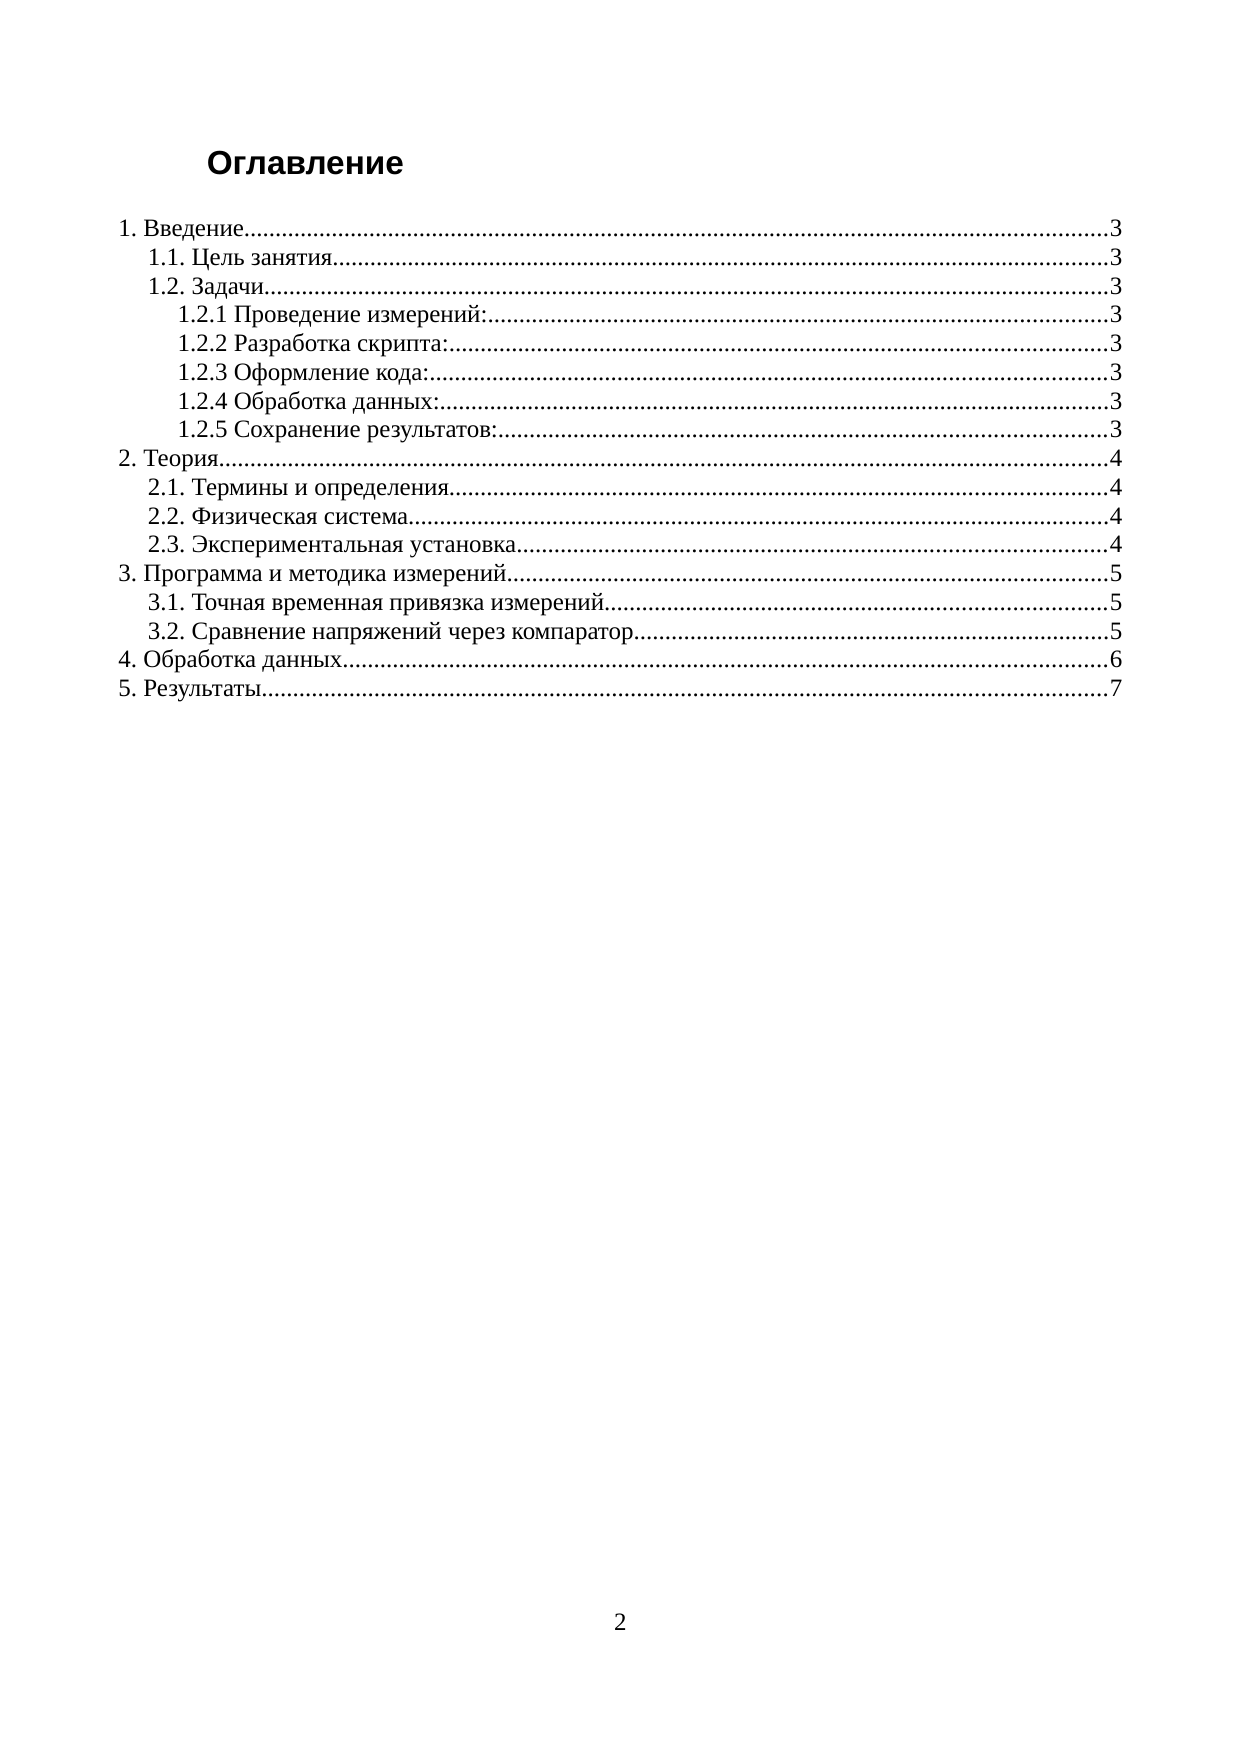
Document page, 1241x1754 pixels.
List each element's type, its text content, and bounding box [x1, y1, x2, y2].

text 1.2. Задачи 3 [148, 271, 1122, 299]
text 1.2.2 Разработка скрипта: 3 [177, 328, 1122, 357]
text 5. Результаты 7 [118, 673, 1122, 702]
text 2.3. Экспериментальная установка 4 [148, 529, 1122, 558]
text 1.2.3 Оформление кода: 3 [177, 357, 1122, 386]
text 4. Обработка данных 6 [118, 644, 1122, 673]
text 2. Теория 4 [118, 443, 1122, 472]
text 3.1. Точная временная привязка измерений 5 [148, 587, 1122, 616]
text 3. Программа и методика измерений 5 [118, 558, 1122, 587]
text 1. Введение 3 [118, 213, 1122, 242]
text 1.2.4 Обработка данных: 3 [177, 386, 1122, 414]
text 2.1. Термины и определения 4 [148, 472, 1122, 501]
subtitle Оглавление [148, 143, 1093, 182]
text 1.1. Цель занятия 3 [148, 242, 1122, 271]
text 1.2.5 Сохранение результатов: 3 [177, 414, 1122, 443]
text 1.2.1 Проведение измерений: 3 [177, 299, 1122, 328]
text 2.2. Физическая система 4 [148, 501, 1122, 529]
text 3.2. Сравнение напряжений через компаратор 5 [148, 616, 1122, 644]
